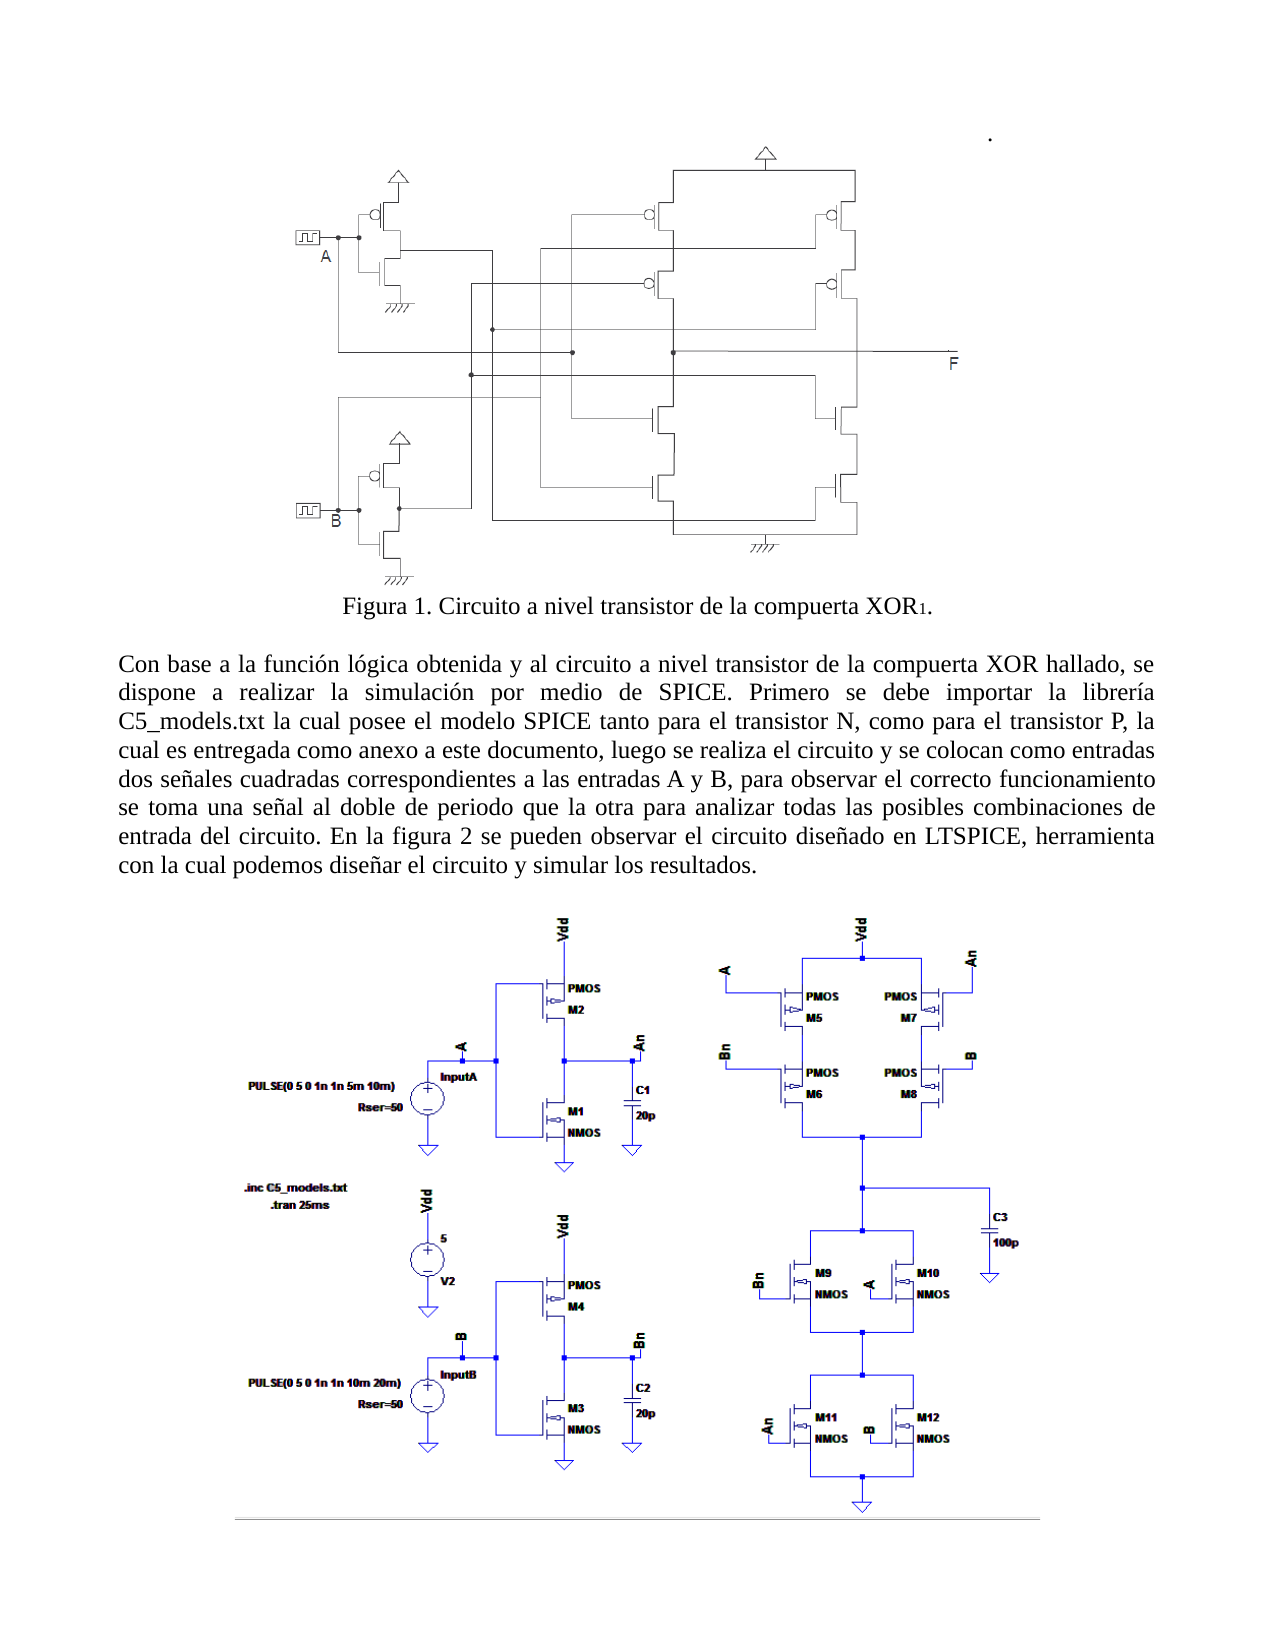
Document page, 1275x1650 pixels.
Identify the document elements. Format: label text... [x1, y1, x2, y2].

text Figura 1. Circuito a nivel transistor de la compuerta XOR1. [118, 591, 1157, 620]
text Con base a la función lógica obtenida y al circuito a nivel transistor de la compuerta XOR hallado, se dispone a realizar la simulación por medio de SPICE. Primero se debe importar la librería C5_models.txt la cual posee el modelo SPICE tanto para el transistor N, como para el transistor P, la cual es entregada como anexo a este documento, luego se realiza el circuito y se colocan como entradas dos señales cuadradas correspondientes a las entradas A y B, para observar el correcto funcionamiento se toma una señal al doble de periodo que la otra para analizar todas las posibles combinaciones de entrada del circuito. En la figura 2 se pueden observar el circuito diseñado en LTSPICE, herramienta con la cual podemos diseñar el circuito y simular los resultados. [118, 649, 1157, 879]
text . [118, 118, 1157, 591]
